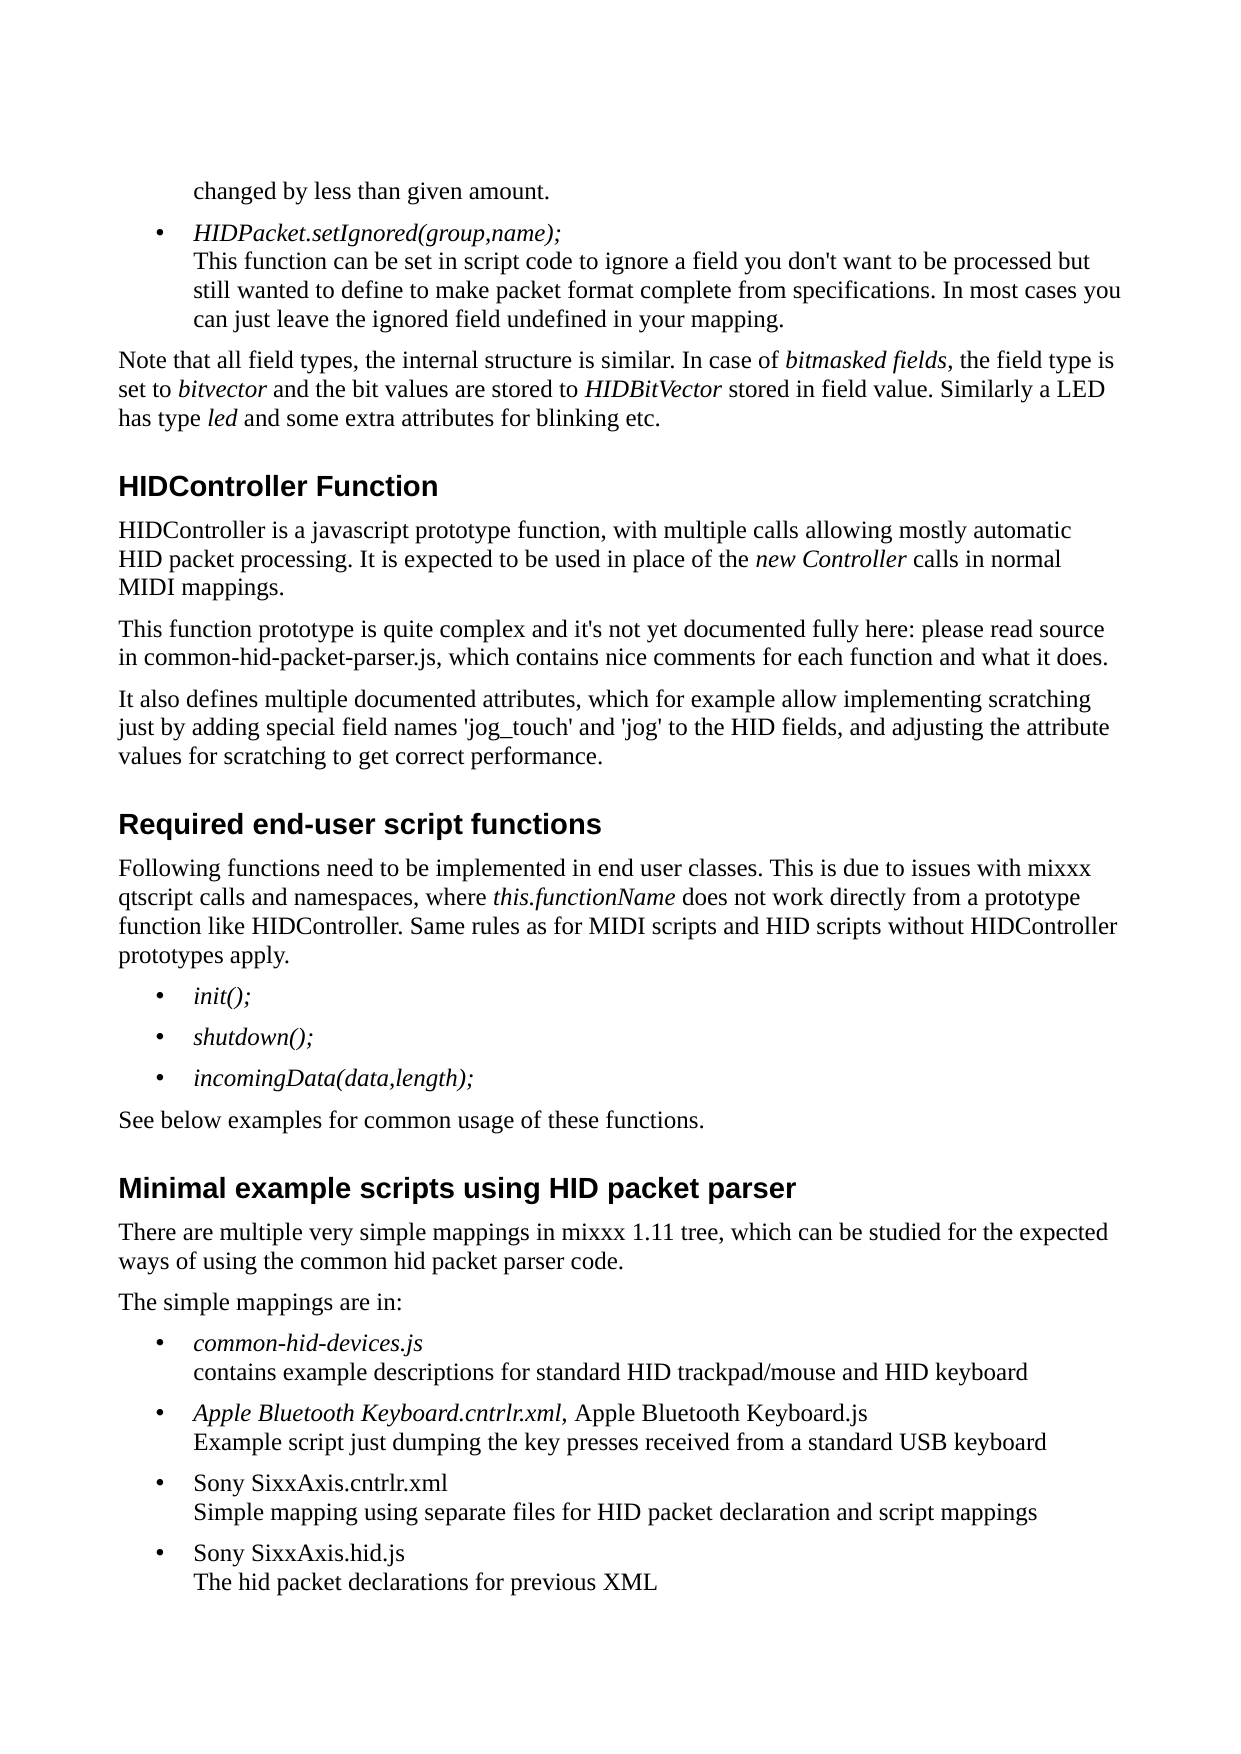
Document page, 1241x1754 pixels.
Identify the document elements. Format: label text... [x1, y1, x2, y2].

list Sony SixxAxis.cntrlr.xml Simple mapping using separate files for HID packet declaration and script mappings [156, 1468, 1122, 1526]
text This function prototype is quite complex and it's not yet documented fully here: please read source in common-hid-packet-parser.js, which contains nice comments for each function and what it does. [118, 614, 1122, 671]
subtitle Required end-user script functions [118, 807, 1122, 841]
list common-hid-devices.js contains example descriptions for standard HID trackpad/mouse and HID keyboard [156, 1328, 1122, 1386]
list incomingData(data,length); [156, 1063, 1122, 1092]
text HIDController is a javascript prototype function, with multiple calls allowing mostly automatic HID packet processing. It is expected to be used in place of the new Controller calls in normal MIDI mappings. [118, 515, 1122, 601]
list HIDPacket.setIgnored(group,name); This function can be set in script code to ignore a field you don't want to be processed but still wanted to define to make packet format complete from specifications. In most cases you can just leave the ignored field undefined in your mapping. [156, 218, 1122, 333]
text There are multiple very simple mappings in mixxx 1.11 tree, which can be studied for the expected ways of using the common hid packet parser code. [118, 1217, 1122, 1274]
text Note that all field types, the internal structure is similar. In case of bitmasked fields, the field type is set to bitvector and the bit values are stored to HIDBitVector stored in field value. Similarly a LED has type led and some extra attributes for blinking etc. [118, 345, 1122, 431]
list shutdown(); [156, 1022, 1122, 1051]
list changed by less than given amount. [156, 176, 1122, 205]
text Following functions need to be implemented in end user classes. This is due to issues with mixxx qtscript calls and namespaces, where this.functionName does not work directly from a prototype function like HIDController. Same rules as for MIDI scripts and HID scripts without HIDController prototypes apply. [118, 853, 1122, 968]
text It also defines multiple documented attributes, which for example allow implementing scratching just by adding special field names 'jog_touch' and 'jog' to the HID fields, and adjusting the attribute values for scratching to get correct performance. [118, 684, 1122, 770]
text See below examples for common usage of these functions. [118, 1105, 1122, 1133]
subtitle HIDController Function [118, 469, 1122, 502]
subtitle Minimal example scripts using HID packet parser [118, 1171, 1122, 1204]
list Apple Bluetooth Keyboard.cntrlr.xml, Apple Bluetooth Keyboard.js Example script just dumping the key presses received from a standard USB keyboard [156, 1398, 1122, 1456]
list init(); [156, 981, 1122, 1010]
text The simple mappings are in: [118, 1287, 1122, 1316]
list Sony SixxAxis.hid.js The hid packet declarations for previous XML [156, 1538, 1122, 1596]
